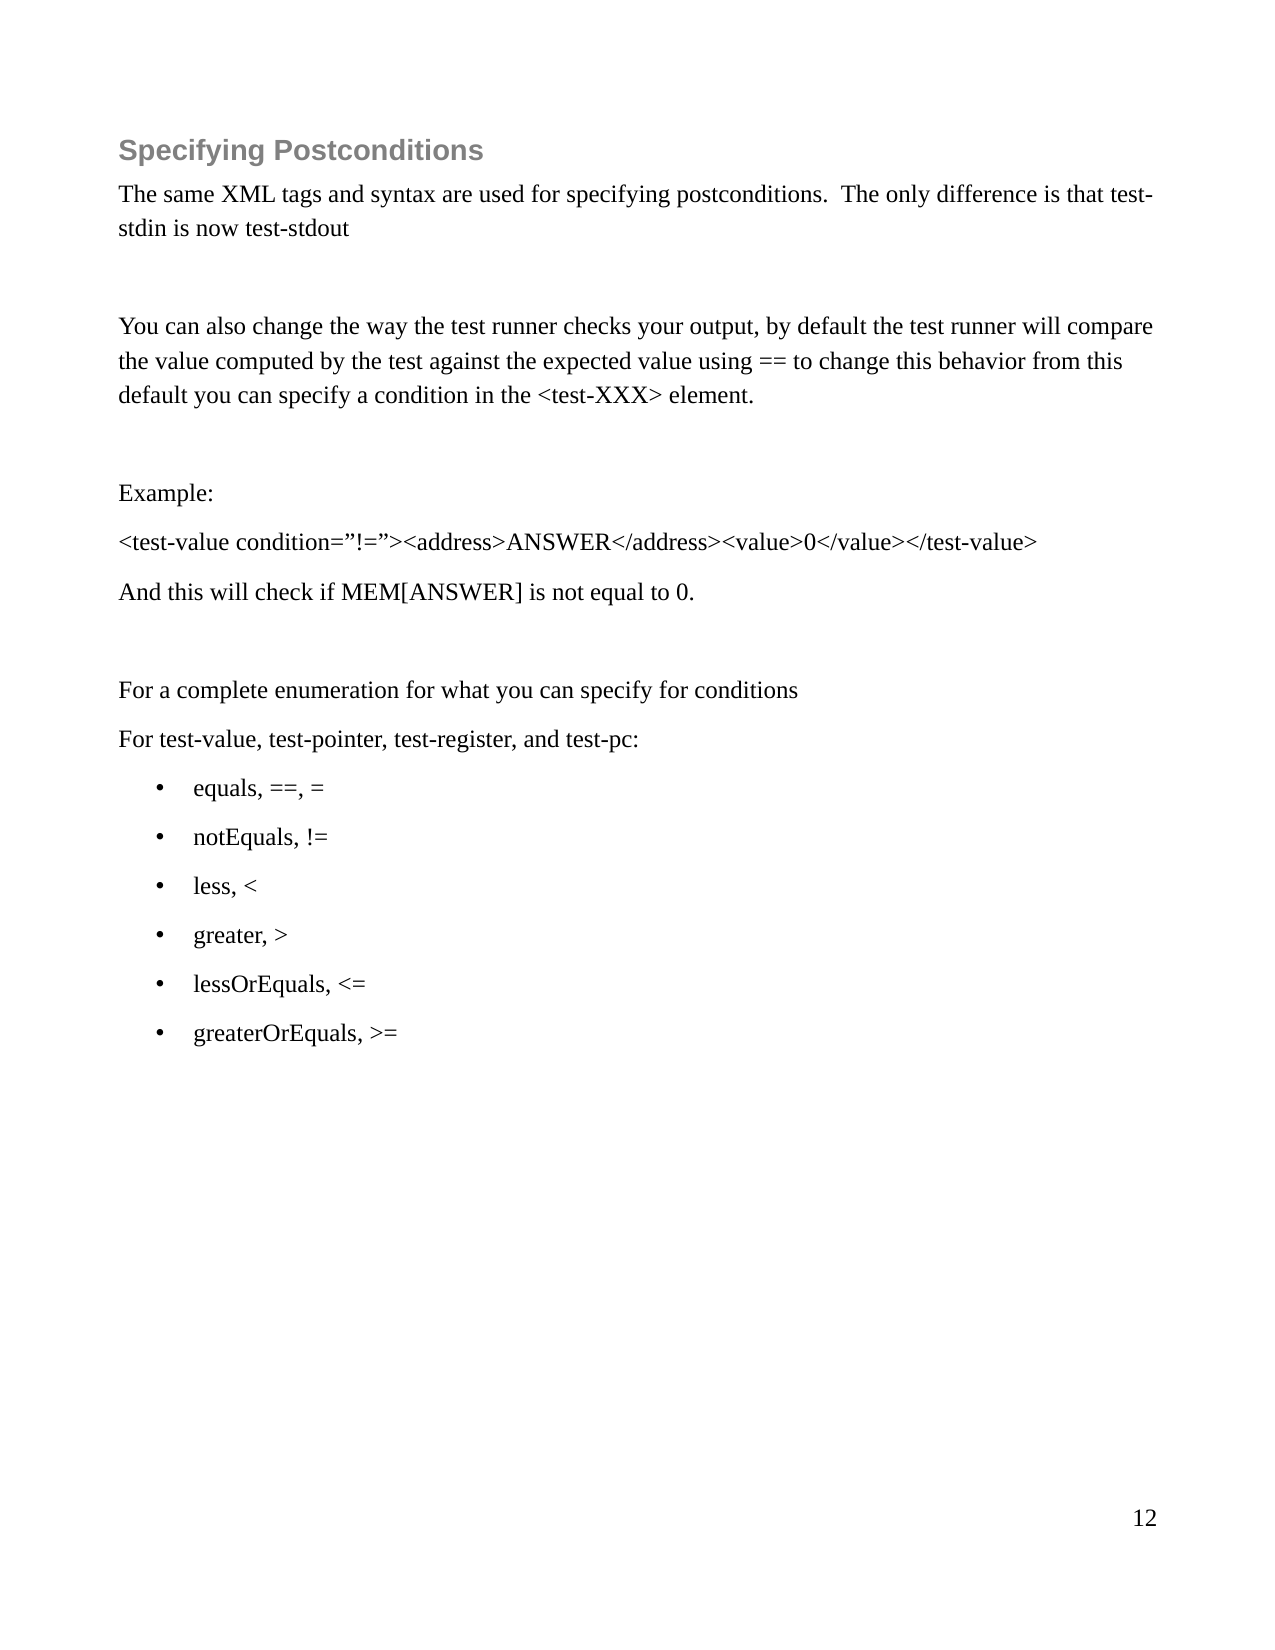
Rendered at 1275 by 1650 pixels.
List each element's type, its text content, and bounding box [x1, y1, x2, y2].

text <test-value condition=”!=”><address>ANSWER</address><value>0</value></test-value> [118, 527, 1157, 556]
list greaterOrEquals, >= [156, 1018, 1157, 1047]
list notEquals, != [156, 822, 1157, 851]
text For a complete enumeration for what you can specify for conditions [118, 675, 1157, 703]
list less, < [156, 871, 1157, 900]
text Example: [118, 478, 1157, 507]
text For test-value, test-pointer, test-register, and test-pc: [118, 724, 1157, 752]
text You can also change the way the test runner checks your output, by default the test runner will compare the value computed by the test against the expected value using == to change this behavior from this default you can specify a condition in the <test-XXX> element. [118, 311, 1157, 409]
list lessOrEquals, <= [156, 969, 1157, 998]
text And this will check if MEM[ANSWER] is not equal to 0. [118, 577, 1157, 605]
text The same XML tags and syntax are used for specifying postconditions. The only difference is that test-stdin is now test-stdout [118, 179, 1157, 242]
subtitle Specifying Postconditions [118, 133, 1157, 166]
list equals, ==, = [156, 773, 1157, 802]
list greater, > [156, 920, 1157, 949]
